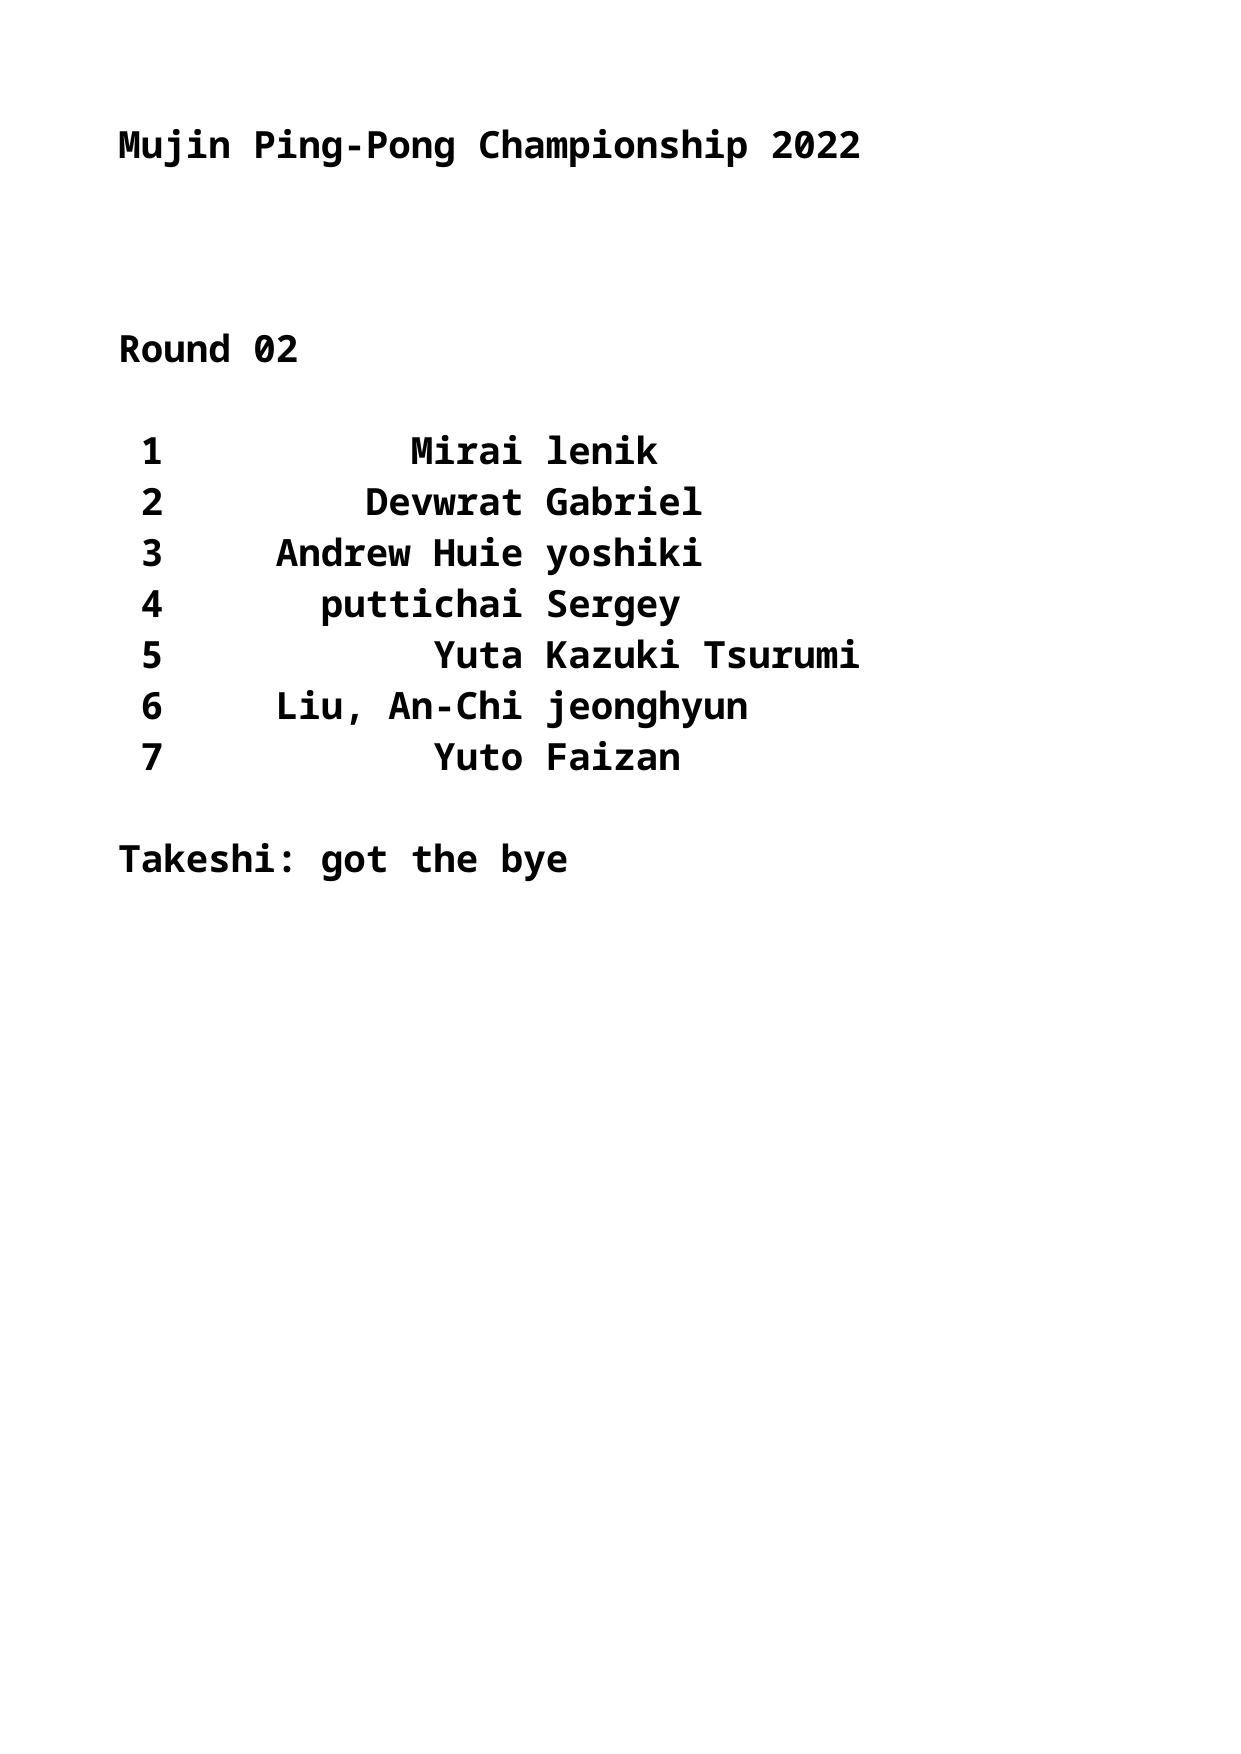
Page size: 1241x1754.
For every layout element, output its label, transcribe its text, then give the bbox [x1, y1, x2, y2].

text 6 Liu, An-Chi jeonghyun [118, 679, 1122, 731]
text 5 Yuta Kazuki Tsurumi [118, 628, 1122, 679]
text 1 Mirai lenik [118, 424, 1122, 475]
text Round 02 [118, 322, 1122, 373]
text 2 Devwrat Gabriel [118, 475, 1122, 526]
text Takeshi: got the bye [118, 833, 1122, 884]
text 4 puttichai Sergey [118, 577, 1122, 628]
text 3 Andrew Huie yoshiki [118, 526, 1122, 577]
text Mujin Ping-Pong Championship 2022 [118, 118, 1122, 169]
text 7 Yuto Faizan [118, 731, 1122, 782]
